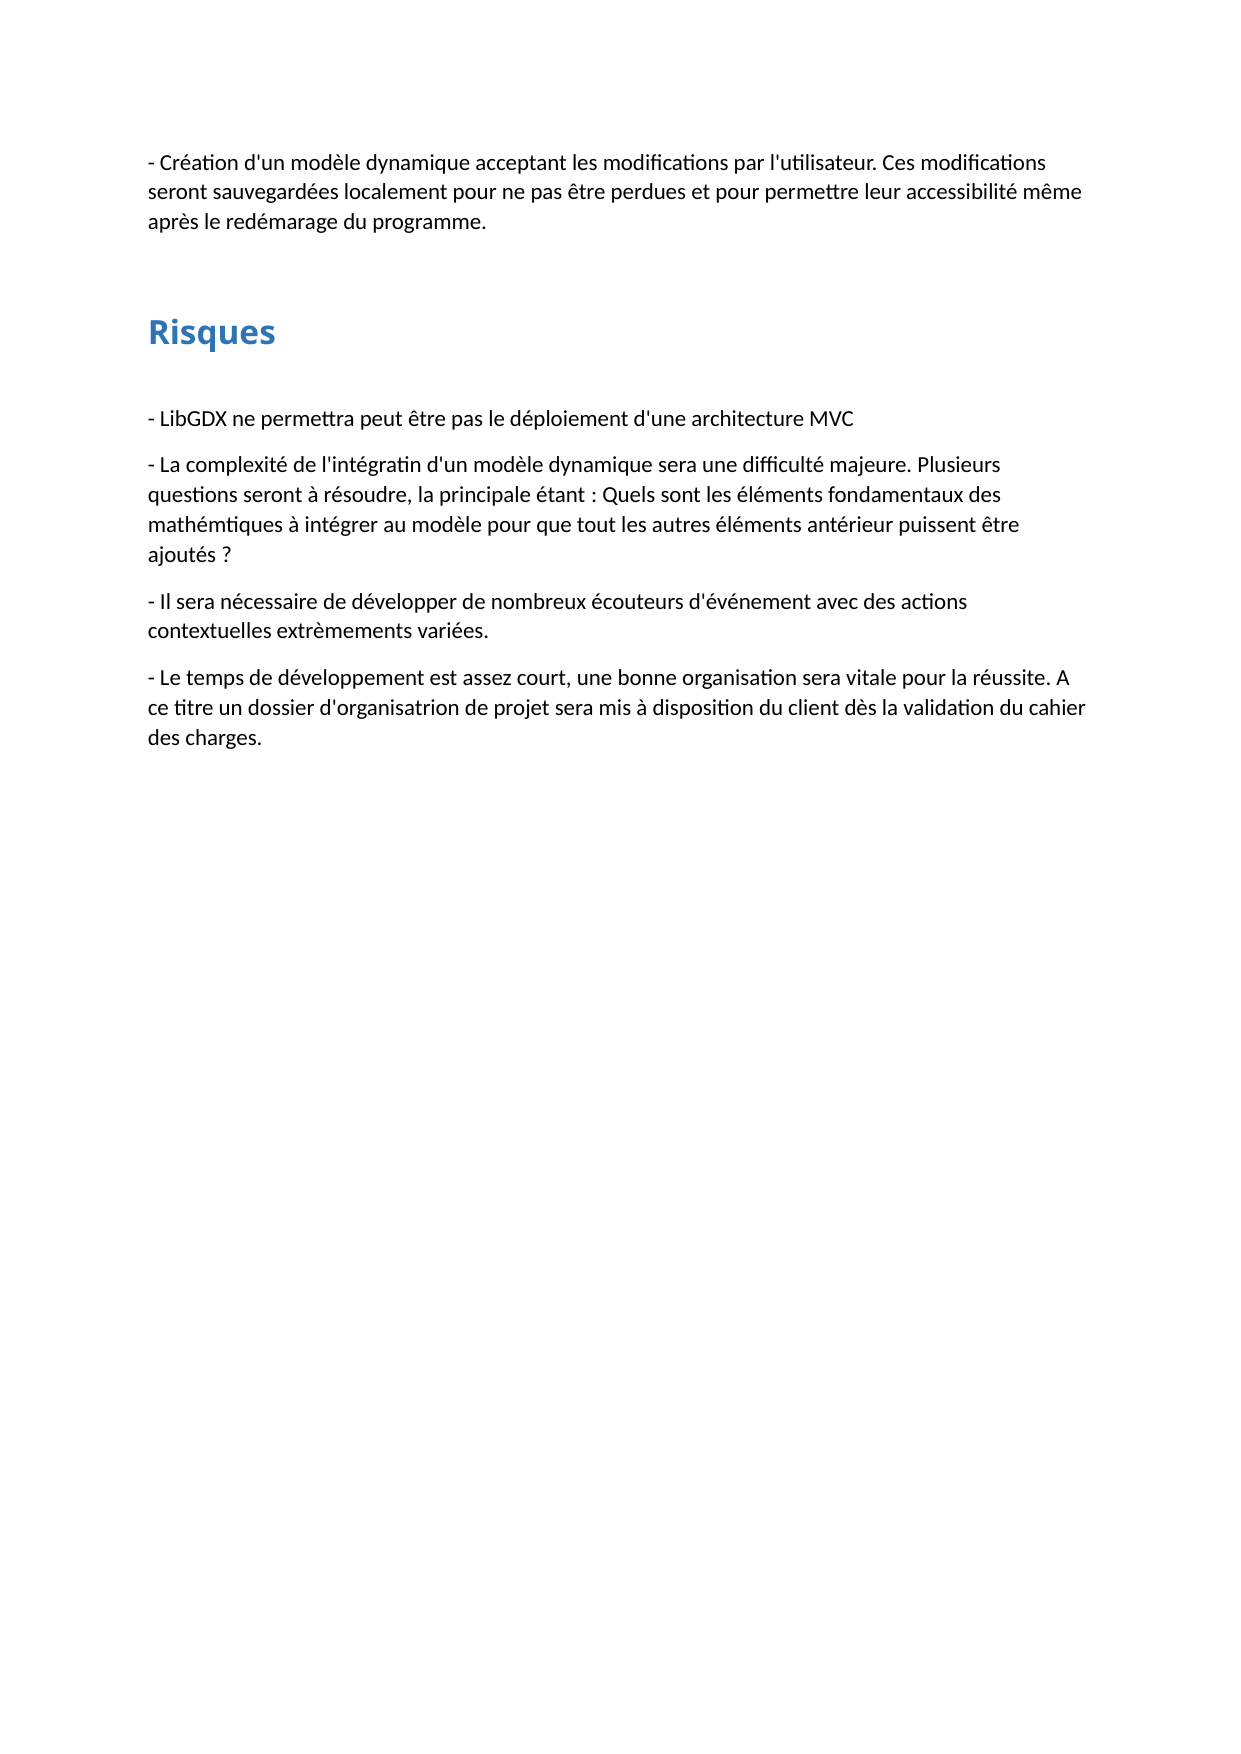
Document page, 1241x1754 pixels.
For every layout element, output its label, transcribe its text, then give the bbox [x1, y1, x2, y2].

text - Le temps de développement est assez court, une bonne organisation sera vitale pour la réussite. A ce titre un dossier d'organisatrion de projet sera mis à disposition du client dès la validation du cahier des charges. [148, 663, 1093, 751]
text - LibGDX ne permettra peut être pas le déploiement d'une architecture MVC [148, 404, 1093, 432]
text - Création d'un modèle dynamique acceptant les modifications par l'utilisateur. Ces modifications seront sauvegardées localement pour ne pas être perdues et pour permettre leur accessibilité même après le redémarage du programme. [148, 148, 1093, 235]
text - Il sera nécessaire de développer de nombreux écouteurs d'événement avec des actions contextuelles extrèmements variées. [148, 587, 1093, 645]
subtitle Risques [148, 309, 1093, 354]
text - La complexité de l'intégratin d'un modèle dynamique sera une difficulté majeure. Plusieurs questions seront à résoudre, la principale étant : Quels sont les éléments fondamentaux des mathémtiques à intégrer au modèle pour que tout les autres éléments antérieur puissent être ajoutés ? [148, 451, 1093, 568]
